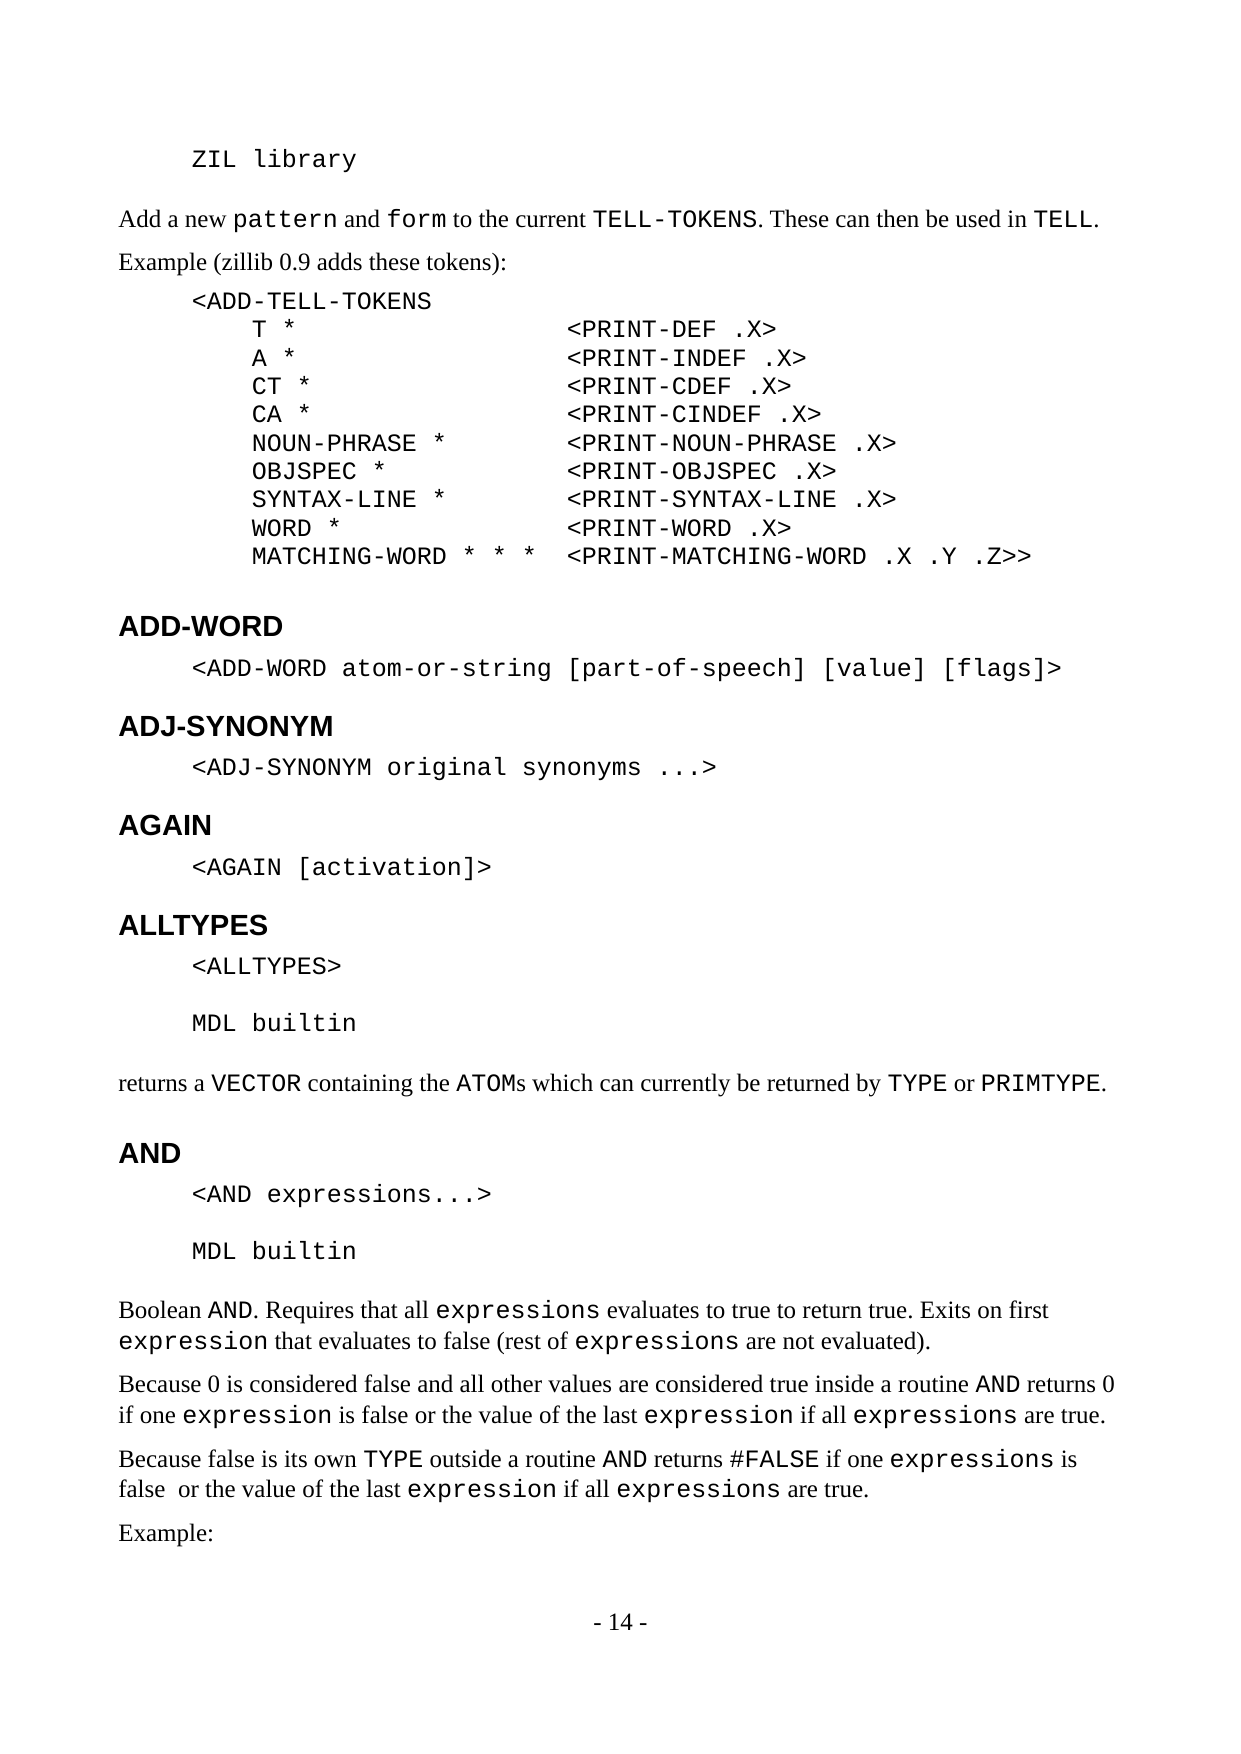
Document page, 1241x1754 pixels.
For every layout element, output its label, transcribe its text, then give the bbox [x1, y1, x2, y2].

text returns a VECTOR containing the ATOMs which can currently be returned by TYPE or PRIMTYPE. [118, 1068, 1122, 1098]
subtitle ADD-WORD [118, 609, 1122, 643]
subtitle AGAIN [118, 808, 1122, 842]
subtitle AND [118, 1136, 1122, 1169]
subtitle ALLTYPES [118, 907, 1122, 941]
text <ADD-WORD atom-or-string [part-of-speech] [value] [flags]> [192, 655, 1122, 684]
text MDL builtin [192, 1011, 1122, 1039]
text <AGAIN [activation]> [192, 854, 1122, 882]
subtitle ADJ-SYNONYM [118, 709, 1122, 742]
text Because false is its own TYPE outside a routine AND returns #FALSE if one expressions is false or the value of the last expression if all expressions are true. [118, 1444, 1122, 1505]
text <ADD-TELL-TOKENS T * <PRINT-DEF .X> A * <PRINT-INDEF .X> CT * <PRINT-CDEF .X> CA * <PRINT-CINDEF .X> NOUN-PHRASE * <PRINT-NOUN-PHRASE .X> OBJSPEC * <PRINT-OBJSPEC .X> SYNTAX-LINE * <PRINT-SYNTAX-LINE .X> WORD * <PRINT-WORD .X> MATCHING-WORD * * * <PRINT-MATCHING-WORD .X .Y .Z>> [192, 288, 1122, 572]
text Add a new pattern and form to the current TELL-TOKENS. These can then be used in TELL. [118, 204, 1122, 235]
text <ADJ-SYNONYM original synonyms ...> [192, 755, 1122, 783]
text <AND expressions...> [192, 1182, 1122, 1210]
text <ALLTYPES> [192, 953, 1122, 982]
text ZIL library [192, 147, 1122, 175]
text Example: [118, 1518, 1122, 1547]
text MDL builtin [192, 1239, 1122, 1267]
text Because 0 is considered false and all other values are considered true inside a routine AND returns 0 if one expression is false or the value of the last expression if all expressions are true. [118, 1369, 1122, 1431]
text Boolean AND. Requires that all expressions evaluates to true to return true. Exits on first expression that evaluates to false (rest of expressions are not evaluated). [118, 1295, 1122, 1357]
text Example (zillib 0.9 adds these tokens): [118, 247, 1122, 276]
